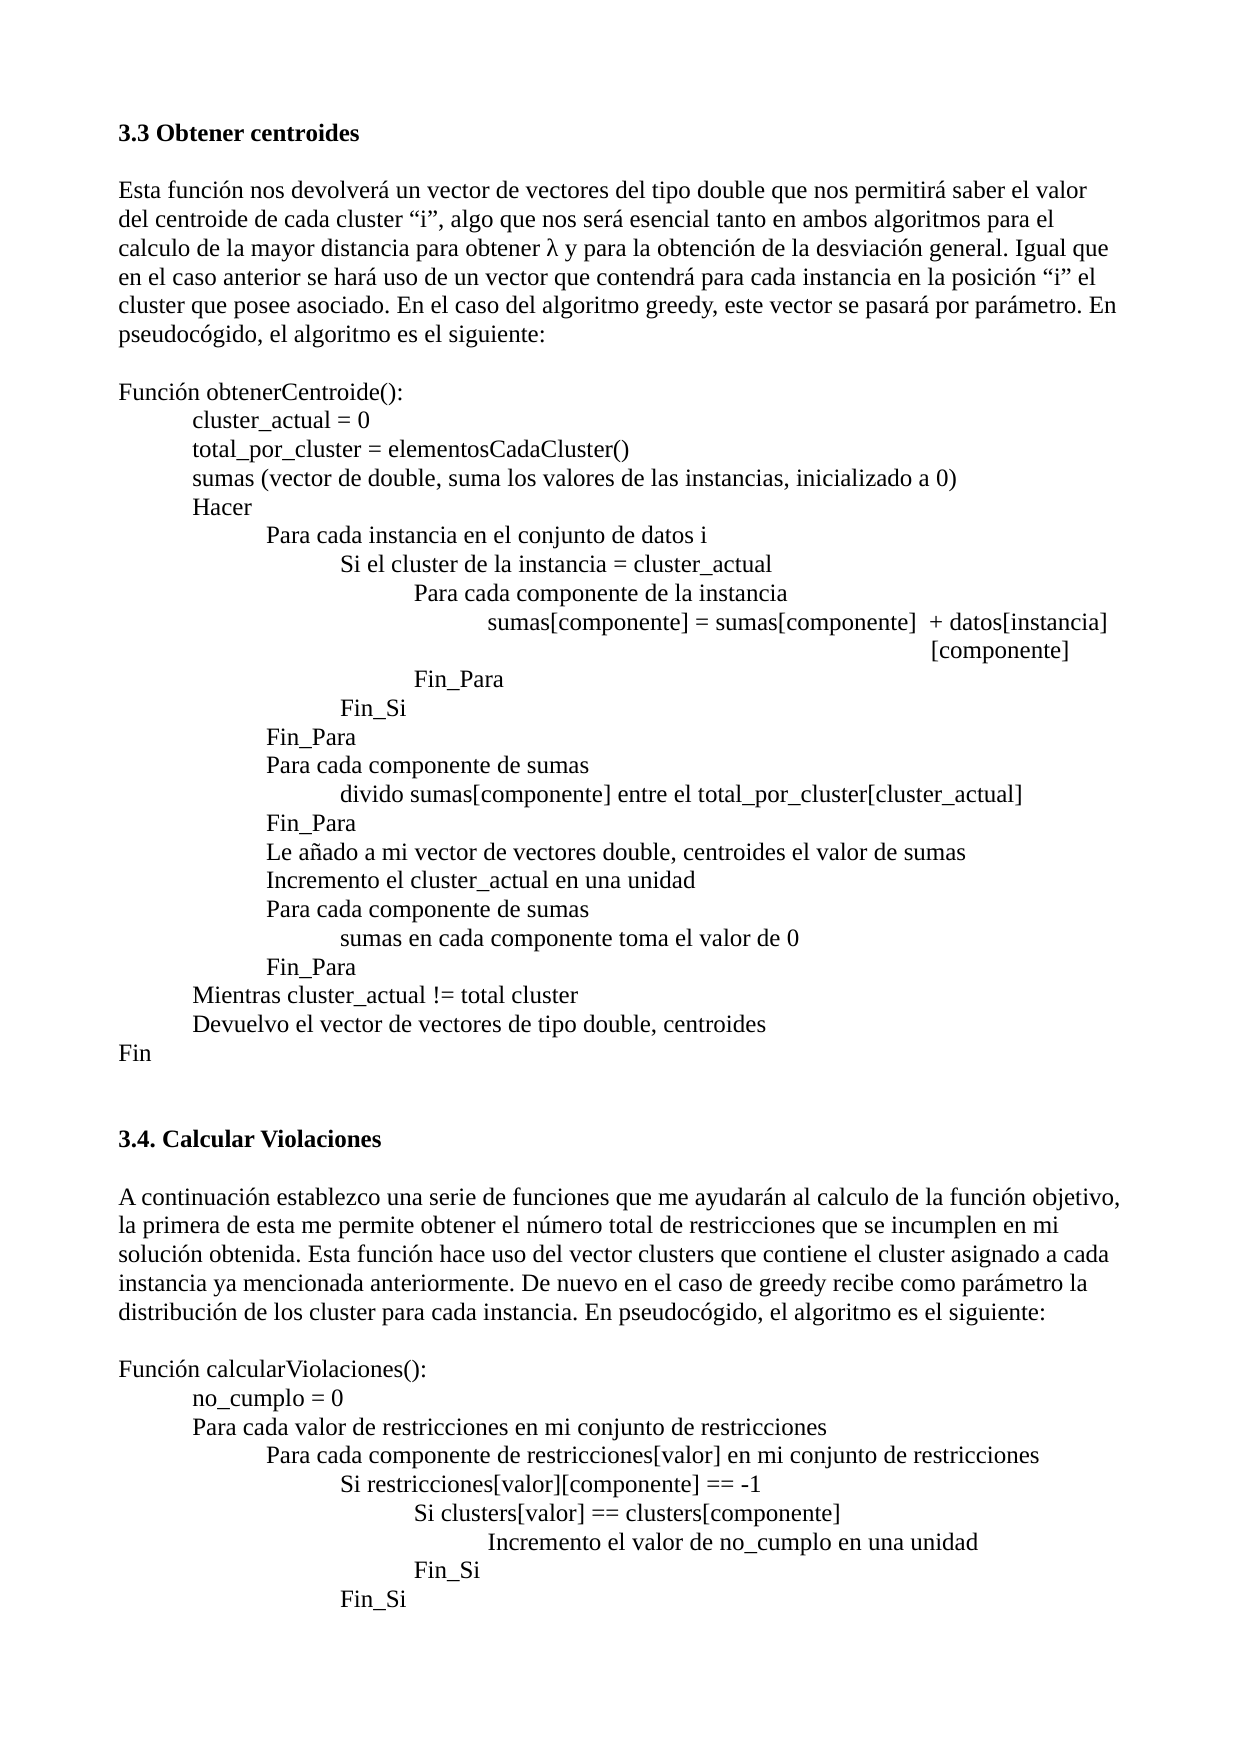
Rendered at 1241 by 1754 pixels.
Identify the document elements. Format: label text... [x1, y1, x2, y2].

text Si clusters[valor] == clusters[componente] [118, 1498, 1122, 1527]
text no_cumplo = 0 [118, 1383, 1122, 1412]
text Función obtenerCentroide(): [118, 377, 1122, 406]
text Fin_Para [118, 808, 1122, 837]
text 3.4. Calcular Violaciones [118, 1124, 1122, 1153]
text Fin_Para [118, 952, 1122, 981]
text total_por_cluster = elementosCadaCluster() [118, 434, 1122, 463]
text Para cada valor de restricciones en mi conjunto de restricciones [118, 1412, 1122, 1441]
text Mientras cluster_actual != total cluster [118, 981, 1122, 1009]
text sumas[componente] = sumas[componente] + datos[instancia] [componente] [118, 607, 1122, 664]
text Si el cluster de la instancia = cluster_actual [118, 549, 1122, 578]
text Para cada componente de restricciones[valor] en mi conjunto de restricciones [118, 1441, 1122, 1469]
text divido sumas[componente] entre el total_por_cluster[cluster_actual] [118, 779, 1122, 808]
text Fin [118, 1038, 1122, 1067]
text Función calcularViolaciones(): [118, 1354, 1122, 1383]
text Esta función nos devolverá un vector de vectores del tipo double que nos permitirá saber el valor del centroide de cada cluster “i”, algo que nos será esencial tanto en ambos algoritmos para el calculo de la mayor distancia para obtener λ y para la obtención de la desviación general. Igual que en el caso anterior se hará uso de un vector que contendrá para cada instancia en la posición “i” el cluster que posee asociado. En el caso del algoritmo greedy, este vector se pasará por parámetro. En pseudocógido, el algoritmo es el siguiente: [118, 176, 1122, 348]
text A continuación establezco una serie de funciones que me ayudarán al calculo de la función objetivo, la primera de esta me permite obtener el número total de restricciones que se incumplen en mi solución obtenida. Esta función hace uso del vector clusters que contiene el cluster asignado a cada instancia ya mencionada anteriormente. De nuevo en el caso de greedy recibe como parámetro la distribución de los cluster para cada instancia. En pseudocógido, el algoritmo es el siguiente: [118, 1182, 1122, 1326]
text Incremento el cluster_actual en una unidad [118, 866, 1122, 894]
text Para cada componente de sumas [118, 894, 1122, 923]
text Si restricciones[valor][componente] == -1 [118, 1469, 1122, 1498]
text Devuelvo el vector de vectores de tipo double, centroides [118, 1009, 1122, 1038]
text Le añado a mi vector de vectores double, centroides el valor de sumas [118, 837, 1122, 866]
text Para cada componente de la instancia [118, 578, 1122, 607]
text 3.3 Obtener centroides [118, 118, 1122, 147]
text sumas en cada componente toma el valor de 0 [118, 923, 1122, 952]
text Incremento el valor de no_cumplo en una unidad [118, 1527, 1122, 1556]
text Fin_Si [118, 1584, 1122, 1613]
text Fin_Para [118, 664, 1122, 693]
text Para cada instancia en el conjunto de datos i [118, 521, 1122, 549]
text Para cada componente de sumas [118, 751, 1122, 779]
text Fin_Si [118, 693, 1122, 722]
text Fin_Si [118, 1556, 1122, 1584]
text cluster_actual = 0 [118, 406, 1122, 434]
text Hacer [118, 492, 1122, 521]
text Fin_Para [118, 722, 1122, 751]
text sumas (vector de double, suma los valores de las instancias, inicializado a 0) [118, 463, 1122, 492]
